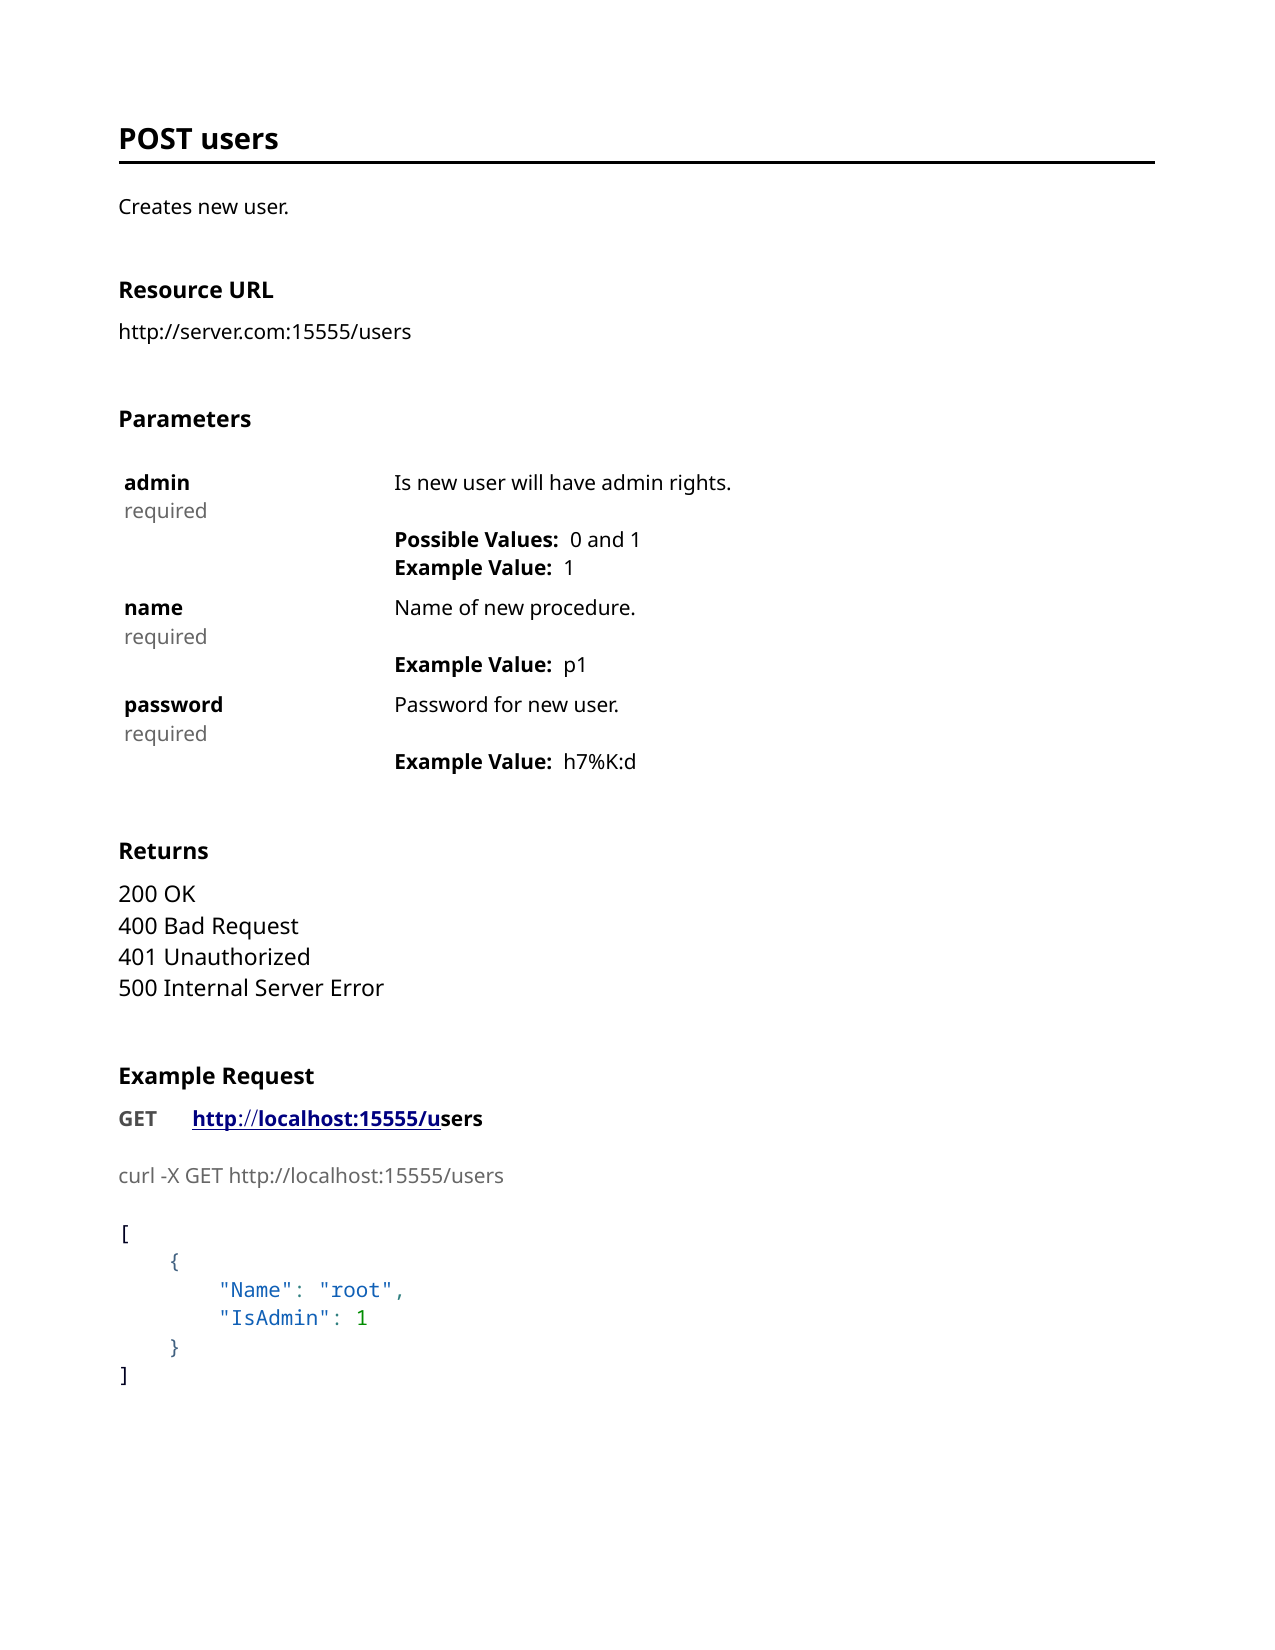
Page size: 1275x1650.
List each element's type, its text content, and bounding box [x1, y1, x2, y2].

text POST users [118, 118, 1157, 158]
text 400 Bad Request [118, 910, 1157, 941]
table_cell name required [118, 588, 388, 684]
text { [118, 1247, 1157, 1275]
text [ [118, 1218, 1157, 1247]
text 200 OK [118, 878, 1157, 910]
subtitle Resource URL [118, 274, 1157, 305]
table_cell Name of new procedure. Example Value: p1 [389, 588, 1157, 684]
text ] [118, 1360, 1157, 1389]
table_header Is new user will have admin rights. Possible Values: 0 and 1 Example Value: 1 [389, 463, 1157, 588]
text } [118, 1332, 1157, 1360]
table_cell Password for new user. Example Value: h7%K:d [389, 685, 1157, 781]
table_cell password required [118, 685, 388, 781]
subtitle Returns [118, 835, 1157, 866]
text 500 Internal Server Error [118, 972, 1157, 1003]
text Creates new user. [118, 192, 1157, 220]
text curl -X GET http://localhost:15555/users [118, 1161, 1157, 1190]
subtitle Example Request [118, 1060, 1157, 1091]
subtitle Parameters [118, 403, 1157, 434]
text GET http://localhost:15555/users [118, 1103, 1157, 1133]
text "Name": "root", [118, 1275, 1157, 1303]
table_header admin required [118, 463, 388, 588]
text 401 Unauthorized [118, 941, 1157, 972]
text "IsAdmin": 1 [118, 1303, 1157, 1332]
text http://server.com:15555/users [118, 317, 1157, 346]
